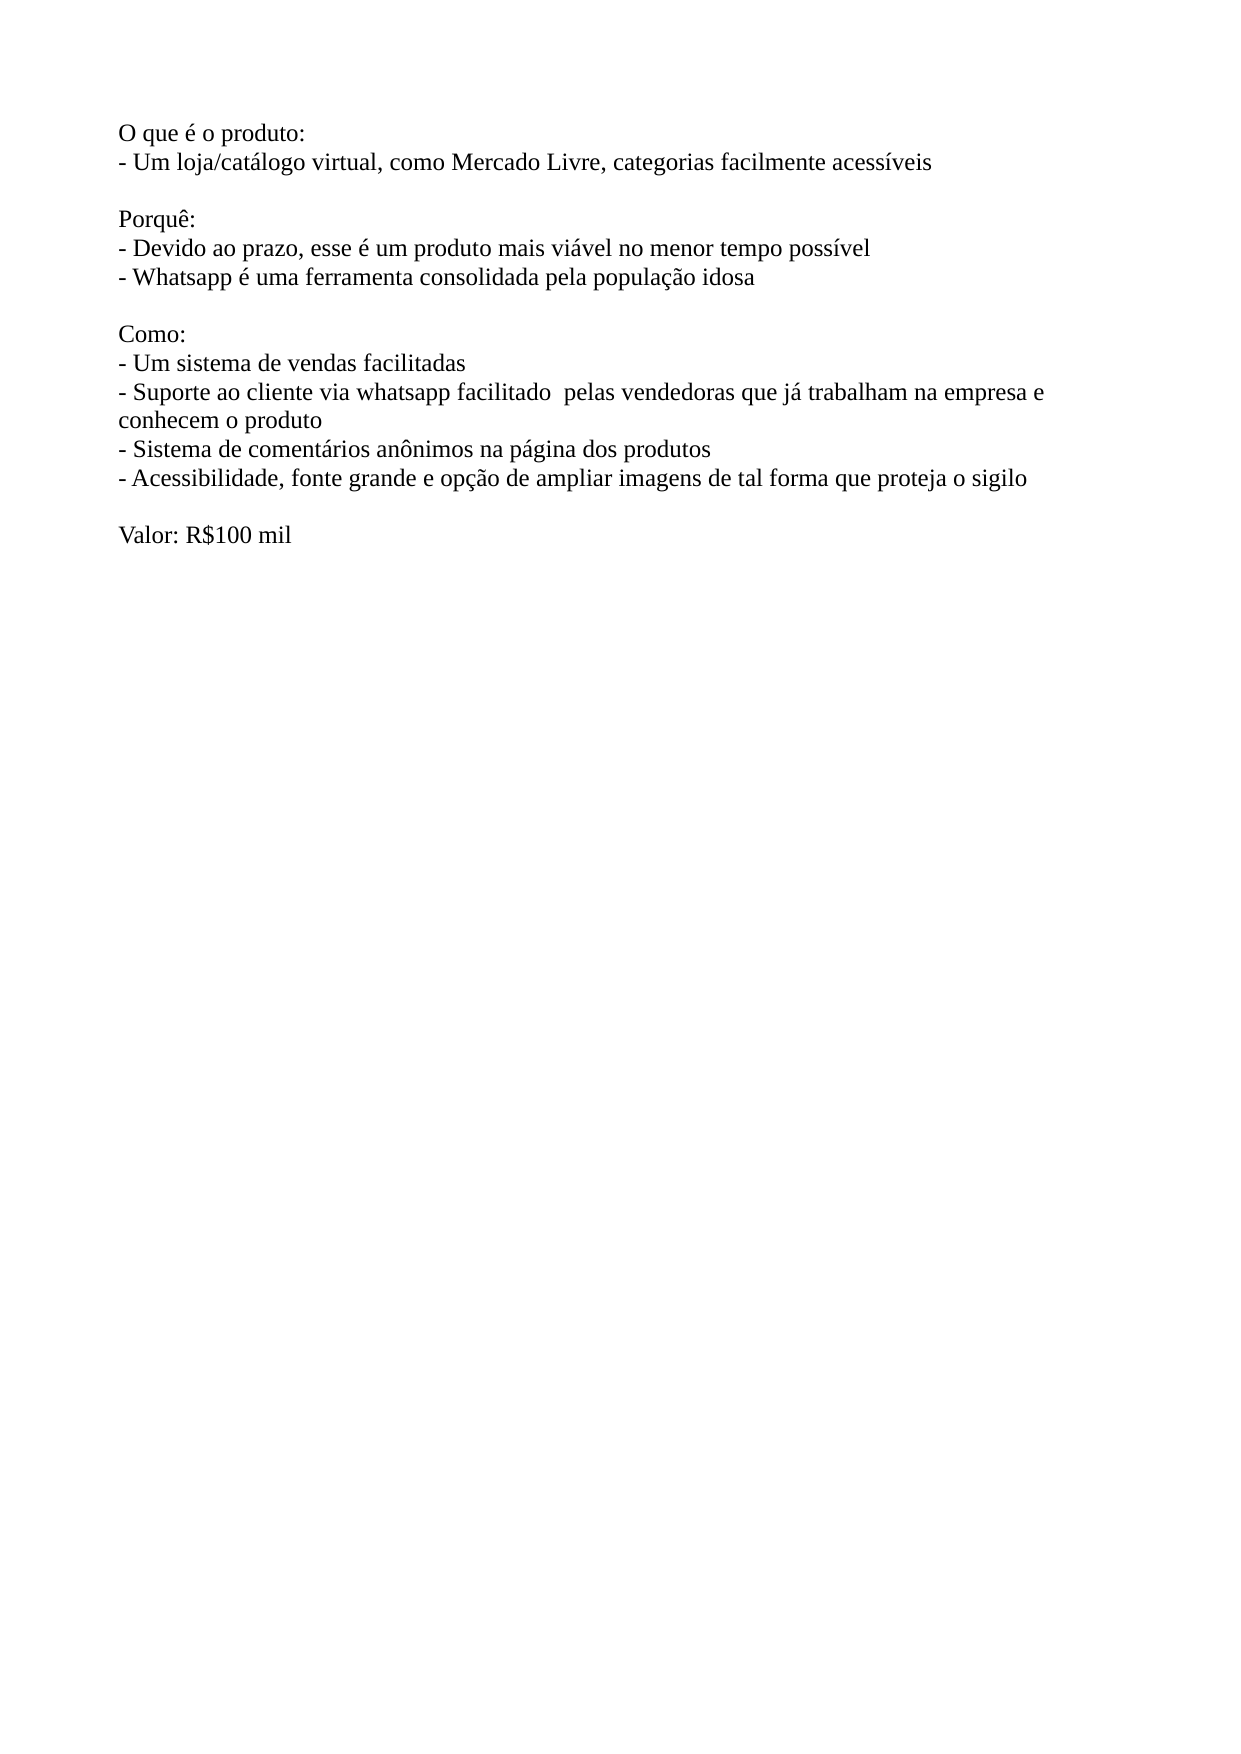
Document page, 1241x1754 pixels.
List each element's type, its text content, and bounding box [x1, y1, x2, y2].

text - Acessibilidade, fonte grande e opção de ampliar imagens de tal forma que proteja o sigilo [118, 463, 1122, 492]
text - Whatsapp é uma ferramenta consolidada pela população idosa [118, 262, 1122, 291]
text Como: [118, 319, 1122, 348]
text Porquê: [118, 204, 1122, 233]
text - Um sistema de vendas facilitadas [118, 348, 1122, 377]
text - Devido ao prazo, esse é um produto mais viável no menor tempo possível [118, 233, 1122, 262]
text O que é o produto: [118, 118, 1122, 147]
text - Um loja/catálogo virtual, como Mercado Livre, categorias facilmente acessíveis [118, 147, 1122, 176]
text Valor: R$100 mil [118, 521, 1122, 549]
text - Suporte ao cliente via whatsapp facilitado pelas vendedoras que já trabalham na empresa e conhecem o produto [118, 377, 1122, 434]
text - Sistema de comentários anônimos na página dos produtos [118, 434, 1122, 463]
